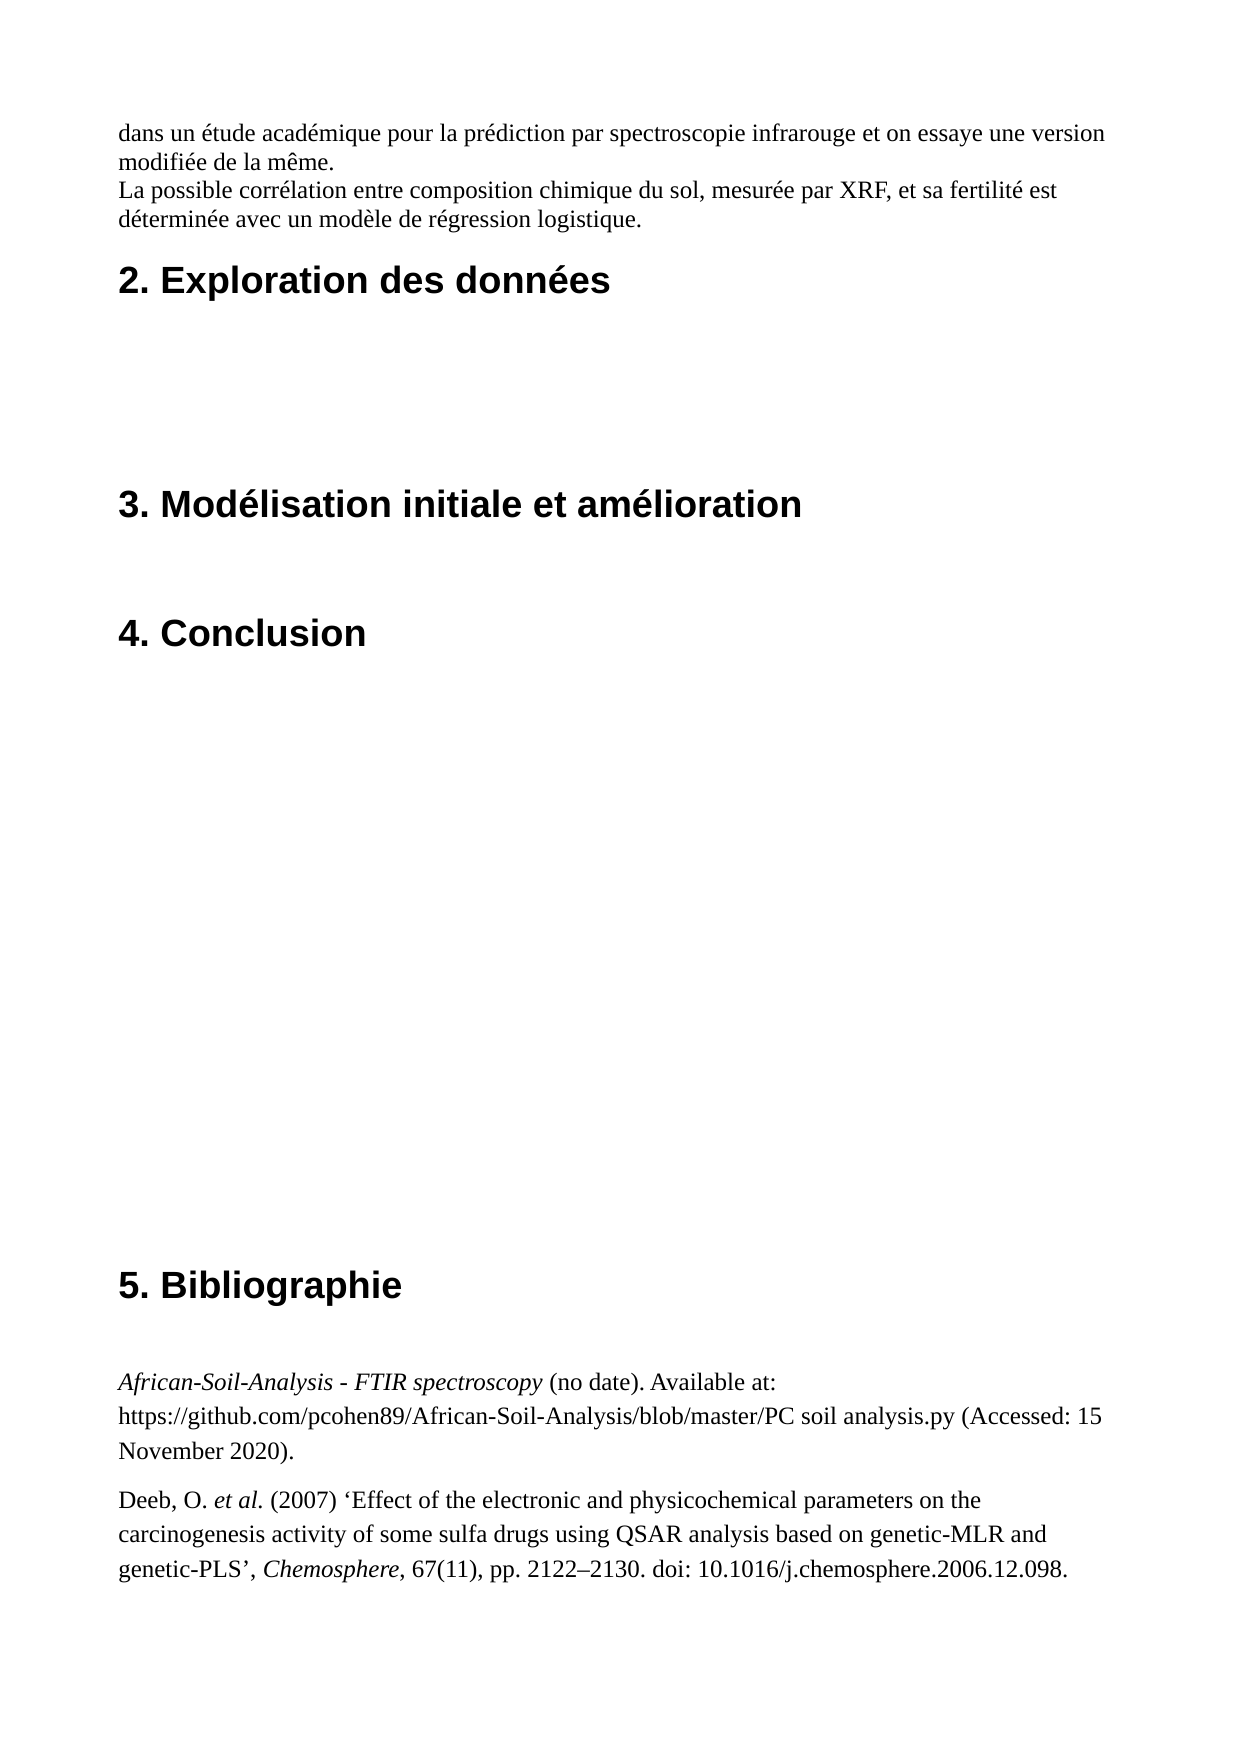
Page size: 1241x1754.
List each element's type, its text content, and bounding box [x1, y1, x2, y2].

text dans un étude académique pour la prédiction par spectroscopie infrarouge et on essaye une version modifiée de la même. [118, 118, 1122, 176]
subtitle 2. Exploration des données [118, 258, 1122, 302]
text Deeb, O. et al. (2007) ‘Effect of the electronic and physicochemical parameters on the carcinogenesis activity of some sulfa drugs using QSAR analysis based on genetic-MLR and genetic-PLS’, Chemosphere, 67(11), pp. 2122–2130. doi: 10.1016/j.chemosphere.2006.12.098. [118, 1485, 1122, 1583]
subtitle 3. Modélisation initiale et amélioration [118, 482, 1122, 526]
subtitle 4. Conclusion [118, 611, 1122, 654]
subtitle 5. Bibliographie [118, 1263, 1122, 1307]
text La possible corrélation entre composition chimique du sol, mesurée par XRF, et sa fertilité est déterminée avec un modèle de régression logistique. [118, 176, 1122, 233]
text African-Soil-Analysis - FTIR spectroscopy (no date). Available at: https://github.com/pcohen89/African-Soil-Analysis/blob/master/PC soil analysis.py (Accessed: 15 November 2020). [118, 1367, 1122, 1465]
